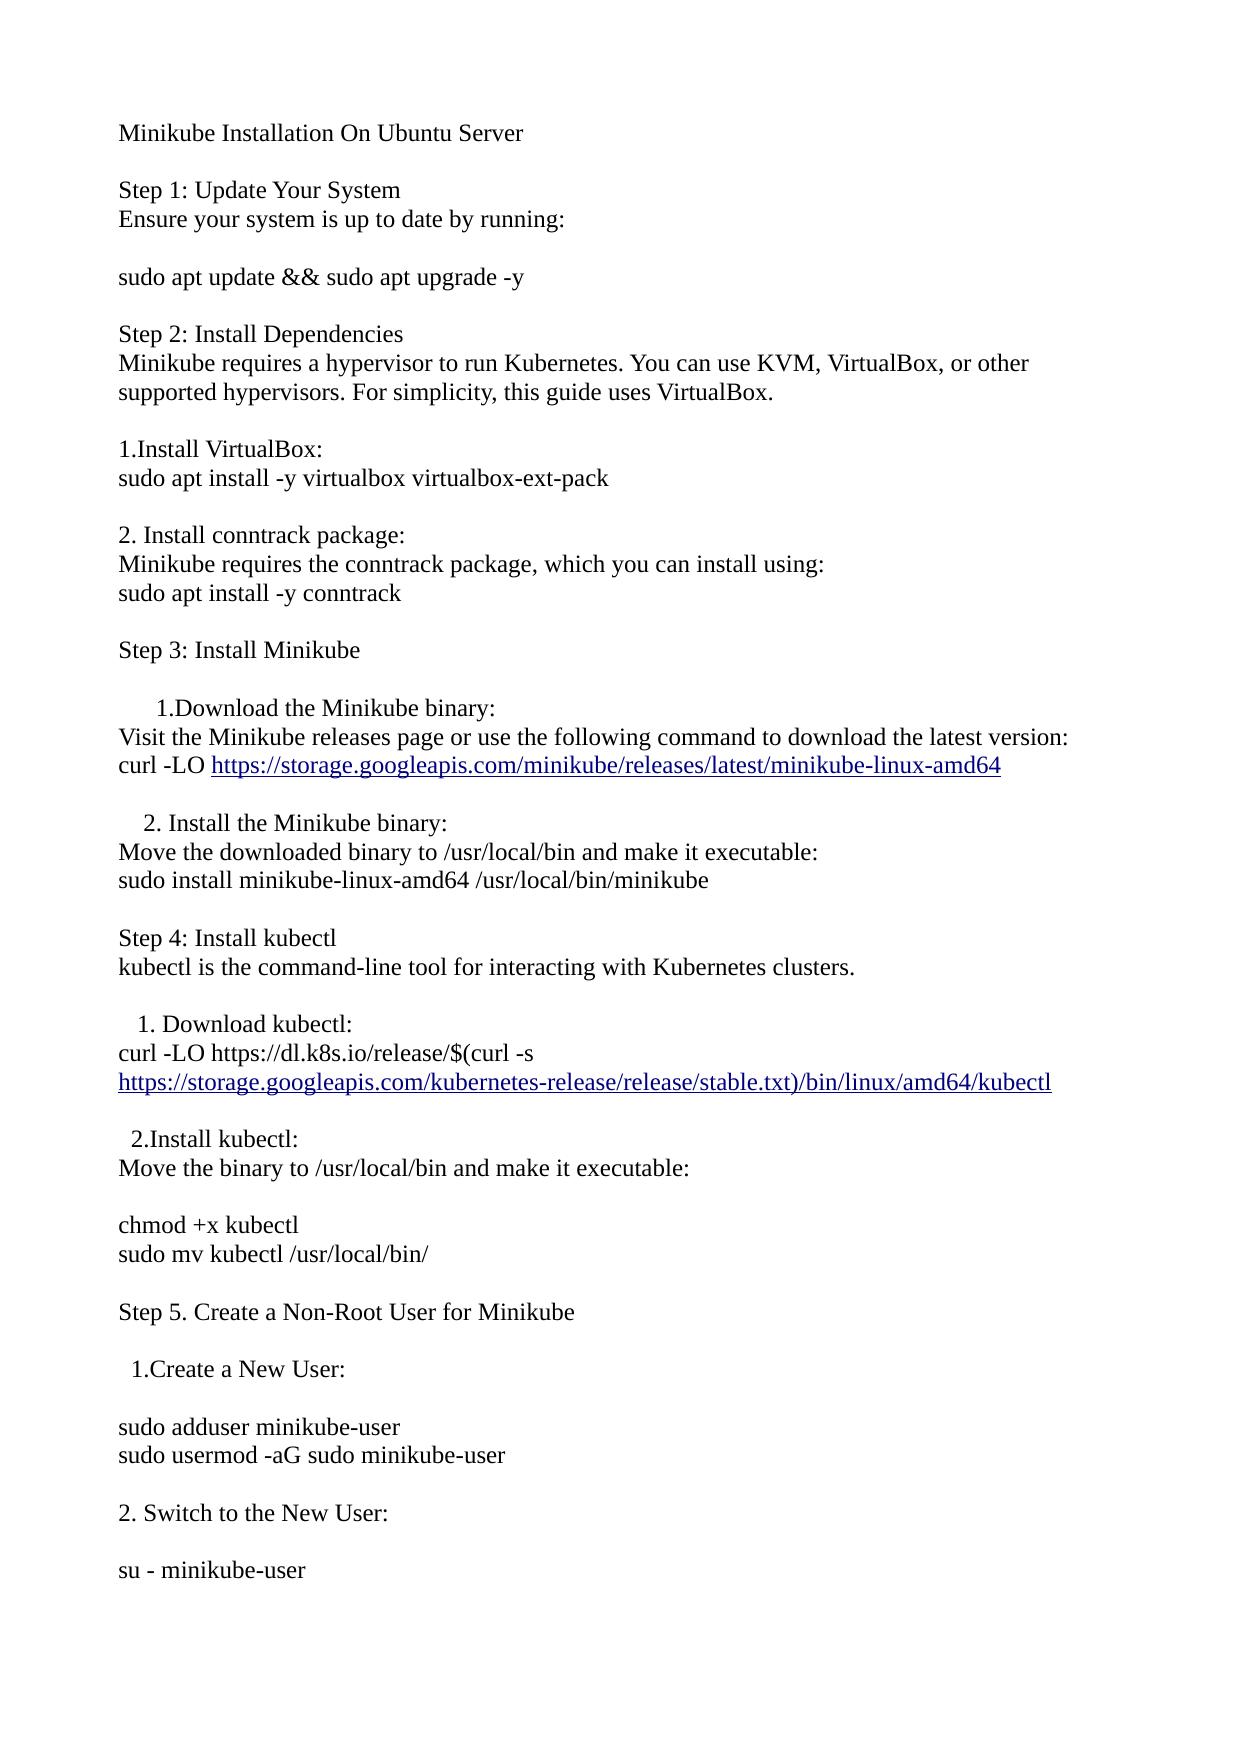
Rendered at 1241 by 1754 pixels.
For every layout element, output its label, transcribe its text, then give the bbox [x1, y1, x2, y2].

text Minikube requires the conntrack package, which you can install using: [118, 549, 1122, 578]
text 1.Create a New User: [118, 1354, 1122, 1383]
text Visit the Minikube releases page or use the following command to download the latest version: [118, 722, 1122, 751]
text 2.Install kubectl: [118, 1124, 1122, 1153]
text 1.Install VirtualBox: [118, 434, 1122, 463]
text 2. Install the Minikube binary: [118, 808, 1122, 837]
text 1.Download the Minikube binary: [118, 693, 1122, 722]
text 2. Switch to the New User: [118, 1498, 1122, 1527]
text Step 5. Create a Non-Root User for Minikube [118, 1297, 1122, 1326]
text Ensure your system is up to date by running: [118, 204, 1122, 233]
text Move the binary to /usr/local/bin and make it executable: [118, 1153, 1122, 1182]
text su - minikube-user [118, 1556, 1122, 1584]
text kubectl is the command-line tool for interacting with Kubernetes clusters. [118, 952, 1122, 981]
text Step 3: Install Minikube [118, 636, 1122, 664]
text sudo adduser minikube-user [118, 1412, 1122, 1441]
text Minikube Installation On Ubuntu Server [118, 118, 1122, 147]
text sudo mv kubectl /usr/local/bin/ [118, 1239, 1122, 1268]
text 2. Install conntrack package: [118, 521, 1122, 549]
text sudo apt update && sudo apt upgrade -y [118, 262, 1122, 291]
text 1. Download kubectl: [118, 1009, 1122, 1038]
text sudo apt install -y virtualbox virtualbox-ext-pack [118, 463, 1122, 492]
text curl -LO https://storage.googleapis.com/minikube/releases/latest/minikube-linux-amd64 [118, 751, 1122, 779]
text sudo apt install -y conntrack [118, 578, 1122, 607]
text sudo install minikube-linux-amd64 /usr/local/bin/minikube [118, 866, 1122, 894]
text Step 4: Install kubectl [118, 923, 1122, 952]
text Minikube requires a hypervisor to run Kubernetes. You can use KVM, VirtualBox, or other supported hypervisors. For simplicity, this guide uses VirtualBox. [118, 348, 1122, 406]
text curl -LO https://dl.k8s.io/release/$(curl -s https://storage.googleapis.com/kubernetes-release/release/stable.txt)/bin/linux/amd64/kubectl [118, 1038, 1122, 1096]
text Move the downloaded binary to /usr/local/bin and make it executable: [118, 837, 1122, 866]
text sudo usermod -aG sudo minikube-user [118, 1441, 1122, 1469]
text Step 1: Update Your System [118, 176, 1122, 204]
text Step 2: Install Dependencies [118, 319, 1122, 348]
text chmod +x kubectl [118, 1211, 1122, 1239]
